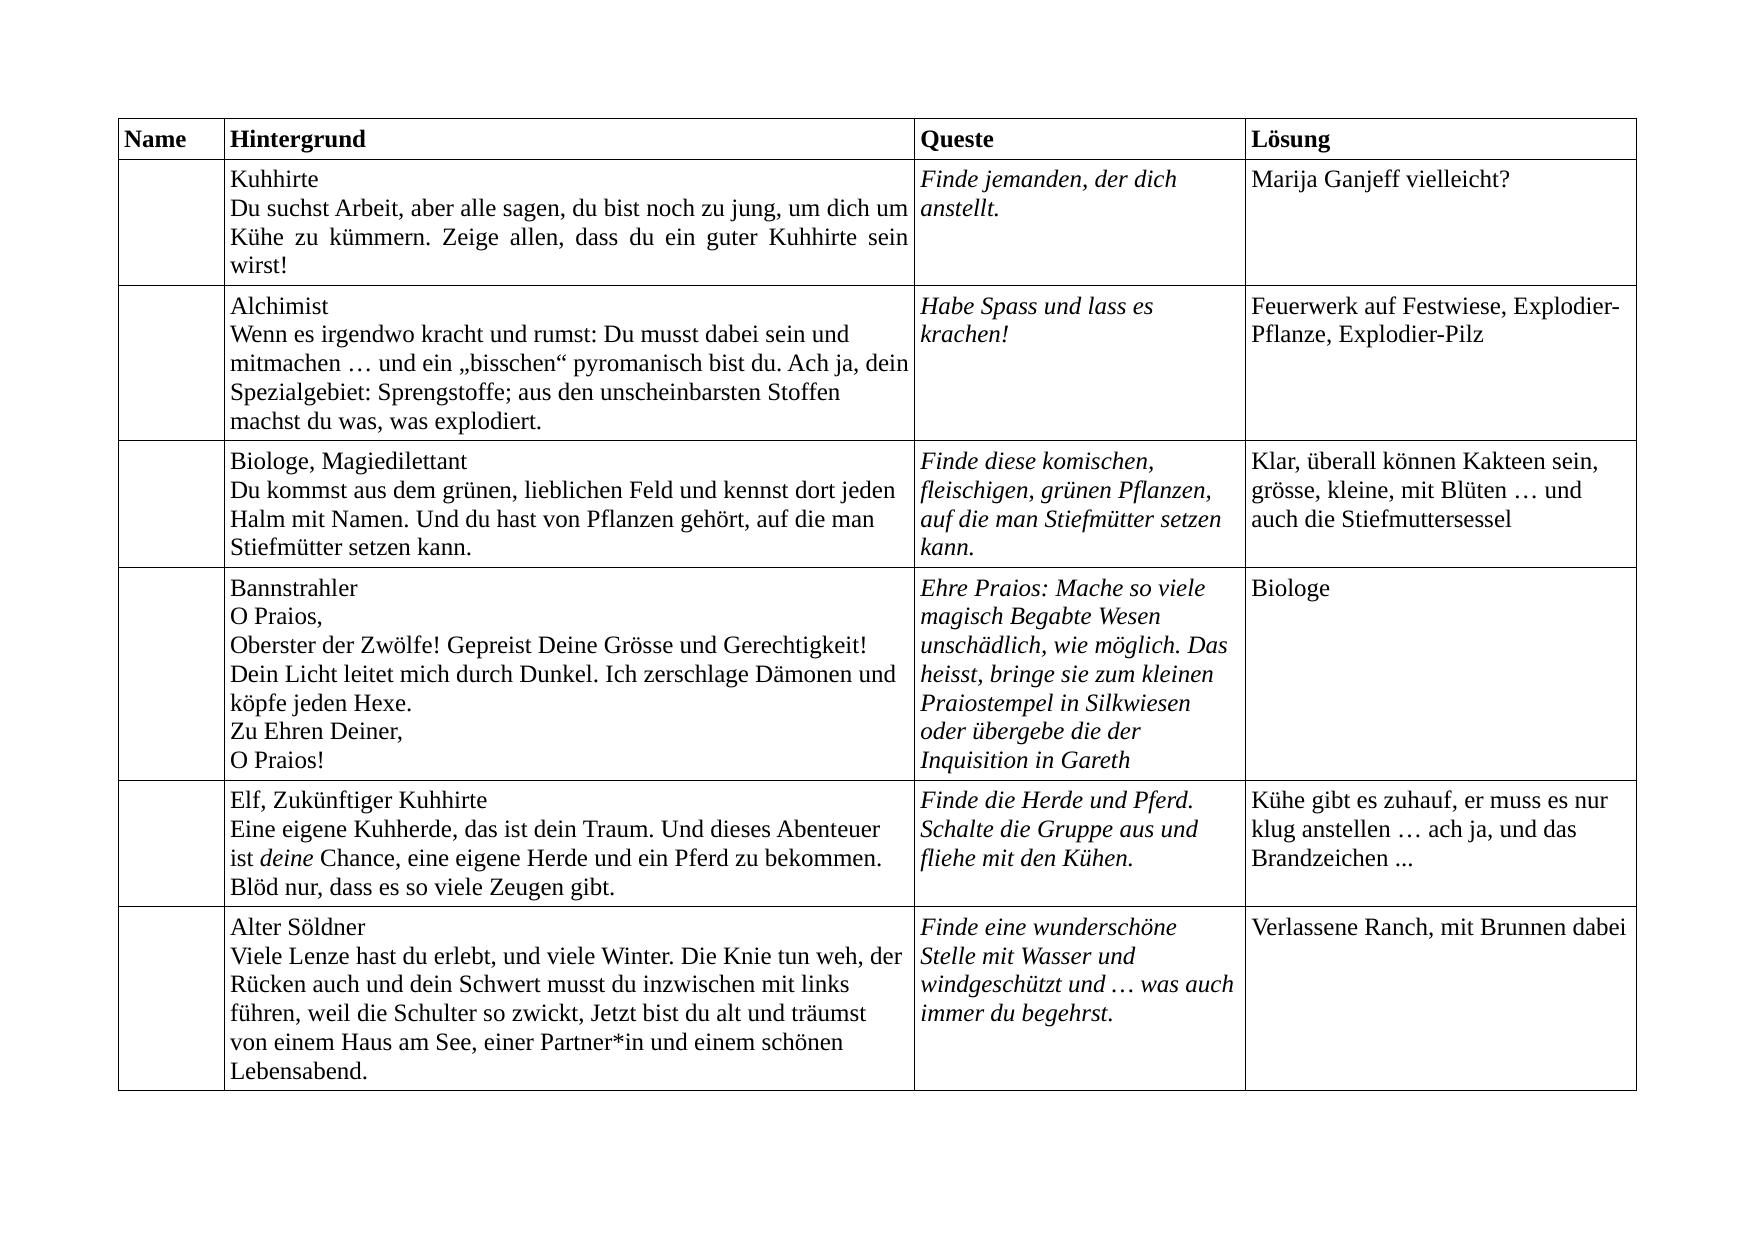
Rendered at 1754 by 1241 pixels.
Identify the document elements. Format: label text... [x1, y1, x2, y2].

table_header Hintergrund [225, 119, 914, 158]
table_cell Finde die Herde und Pferd. Schalte die Gruppe aus und fliehe mit den Kühen. [915, 781, 1245, 906]
table_cell [119, 781, 224, 906]
table_cell [119, 441, 224, 567]
table_cell [119, 286, 224, 440]
table_cell Biologe, Magiedilettant Du kommst aus dem grünen, lieblichen Feld und kennst dort jeden Halm mit Namen. Und du hast von Pflanzen gehört, auf die man Stiefmütter setzen kann. [225, 441, 914, 567]
table_cell [119, 907, 224, 1090]
table_cell Klar, überall können Kakteen sein, grösse, kleine, mit Blüten … und auch die Stiefmuttersessel [1246, 441, 1636, 567]
table_cell [119, 568, 224, 780]
table_cell Kuhhirte Du suchst Arbeit, aber alle sagen, du bist noch zu jung, um dich um Kühe zu kümmern. Zeige allen, dass du ein guter Kuhhirte sein wirst! [225, 160, 914, 285]
table_cell Elf, Zukünftiger Kuhhirte Eine eigene Kuhherde, das ist dein Traum. Und dieses Abenteuer ist deine Chance, eine eigene Herde und ein Pferd zu bekommen. Blöd nur, dass es so viele Zeugen gibt. [225, 781, 914, 906]
table_cell Kühe gibt es zuhauf, er muss es nur klug anstellen … ach ja, und das Brandzeichen ... [1246, 781, 1636, 906]
table_header Queste [915, 119, 1245, 158]
table_cell Marija Ganjeff vielleicht? [1246, 160, 1636, 285]
table_cell Feuerwerk auf Festwiese, Explodier-Pflanze, Explodier-Pilz [1246, 286, 1636, 440]
table_cell Ehre Praios: Mache so viele magisch Begabte Wesen unschädlich, wie möglich. Das heisst, bringe sie zum kleinen Praiostempel in Silkwiesen oder übergebe die der Inquisition in Gareth [915, 568, 1245, 780]
table_cell Bannstrahler O Praios, Oberster der Zwölfe! Gepreist Deine Grösse und Gerechtigkeit! Dein Licht leitet mich durch Dunkel. Ich zerschlage Dämonen und köpfe jeden Hexe. Zu Ehren Deiner, O Praios! [225, 568, 914, 780]
table_cell Verlassene Ranch, mit Brunnen dabei [1246, 907, 1636, 1090]
table_cell Alter Söldner Viele Lenze hast du erlebt, und viele Winter. Die Knie tun weh, der Rücken auch und dein Schwert musst du inzwischen mit links führen, weil die Schulter so zwickt, Jetzt bist du alt und träumst von einem Haus am See, einer Partner*in und einem schönen Lebensabend. [225, 907, 914, 1090]
table_cell Habe Spass und lass es krachen! [915, 286, 1245, 440]
table_cell Biologe [1246, 568, 1636, 780]
table_cell [119, 160, 224, 285]
table_cell Finde eine wunderschöne Stelle mit Wasser und windgeschützt und … was auch immer du begehrst. [915, 907, 1245, 1090]
table_cell Finde diese komischen, fleischigen, grünen Pflanzen, auf die man Stiefmütter setzen kann. [915, 441, 1245, 567]
table_cell Alchimist Wenn es irgendwo kracht und rumst: Du musst dabei sein und mitmachen … und ein „bisschen“ pyromanisch bist du. Ach ja, dein Spezialgebiet: Sprengstoffe; aus den unscheinbarsten Stoffen machst du was, was explodiert. [225, 286, 914, 440]
table_cell Finde jemanden, der dich anstellt. [915, 160, 1245, 285]
table_header Lösung [1246, 119, 1636, 158]
table_header Name [119, 119, 224, 158]
